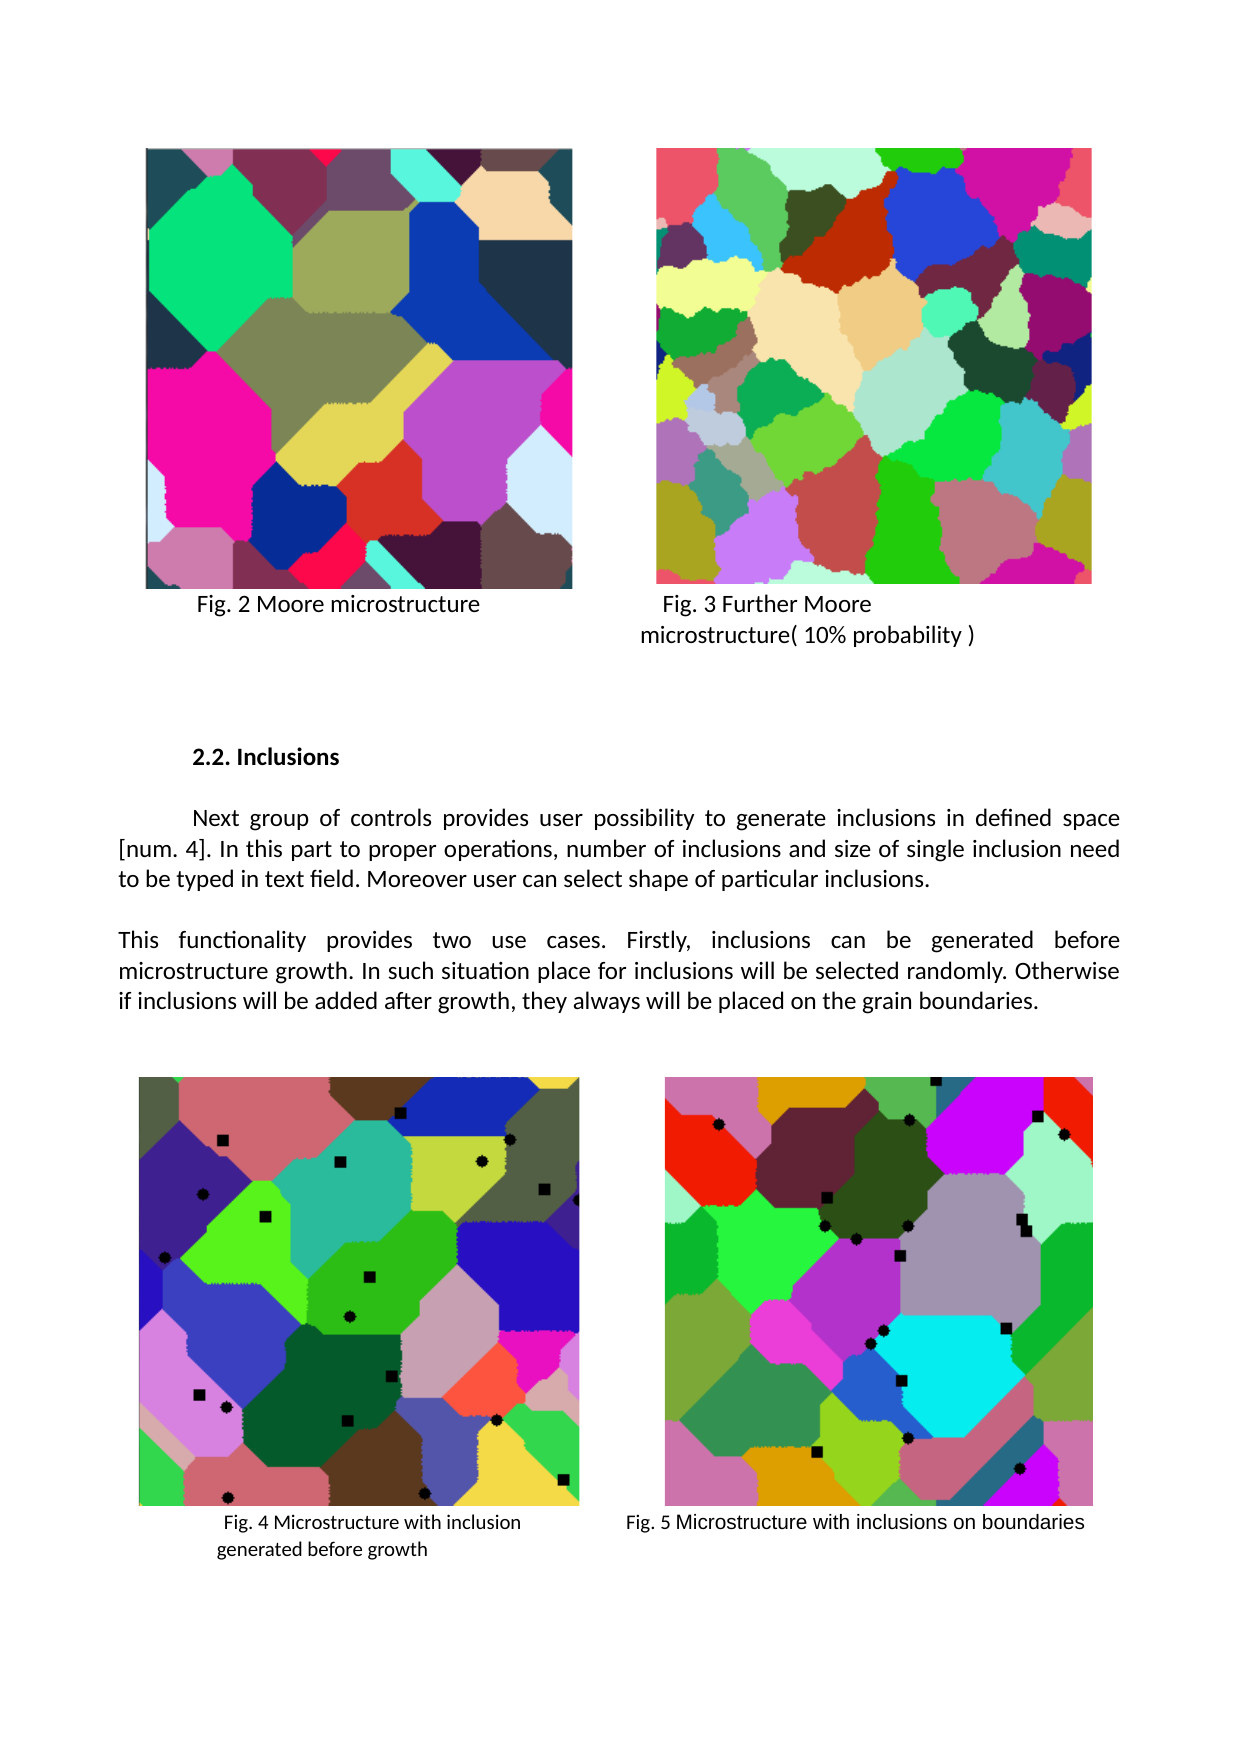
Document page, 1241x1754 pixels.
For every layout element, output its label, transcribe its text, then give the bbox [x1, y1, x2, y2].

text Next group of controls provides user possibility to generate inclusions in defined space [num. 4]. In this part to proper operations, number of inclusions and size of single inclusion need to be typed in text field. Moreover user can select shape of particular inclusions. [118, 802, 1122, 894]
text This functionality provides two use cases. Firstly, inclusions can be generated before microstructure growth. In such situation place for inclusions will be selected randomly. Otherwise if inclusions will be added after growth, they always will be placed on the grain boundaries. [118, 924, 1122, 1016]
picture [656, 148, 1092, 584]
text generated before growth [118, 1536, 1122, 1561]
text 2.2. Inclusions [118, 741, 1122, 772]
text Fig. 2 Moore microstructure Fig. 3 Further Moore microstructure( 10% probability ) [118, 149, 1122, 650]
text Fig. 4 Microstructure with inclusion Fig. 5 Microstructure with inclusions on boundaries [118, 1077, 1122, 1536]
picture [664, 1077, 1093, 1506]
picture [145, 148, 573, 589]
picture [138, 1077, 580, 1506]
